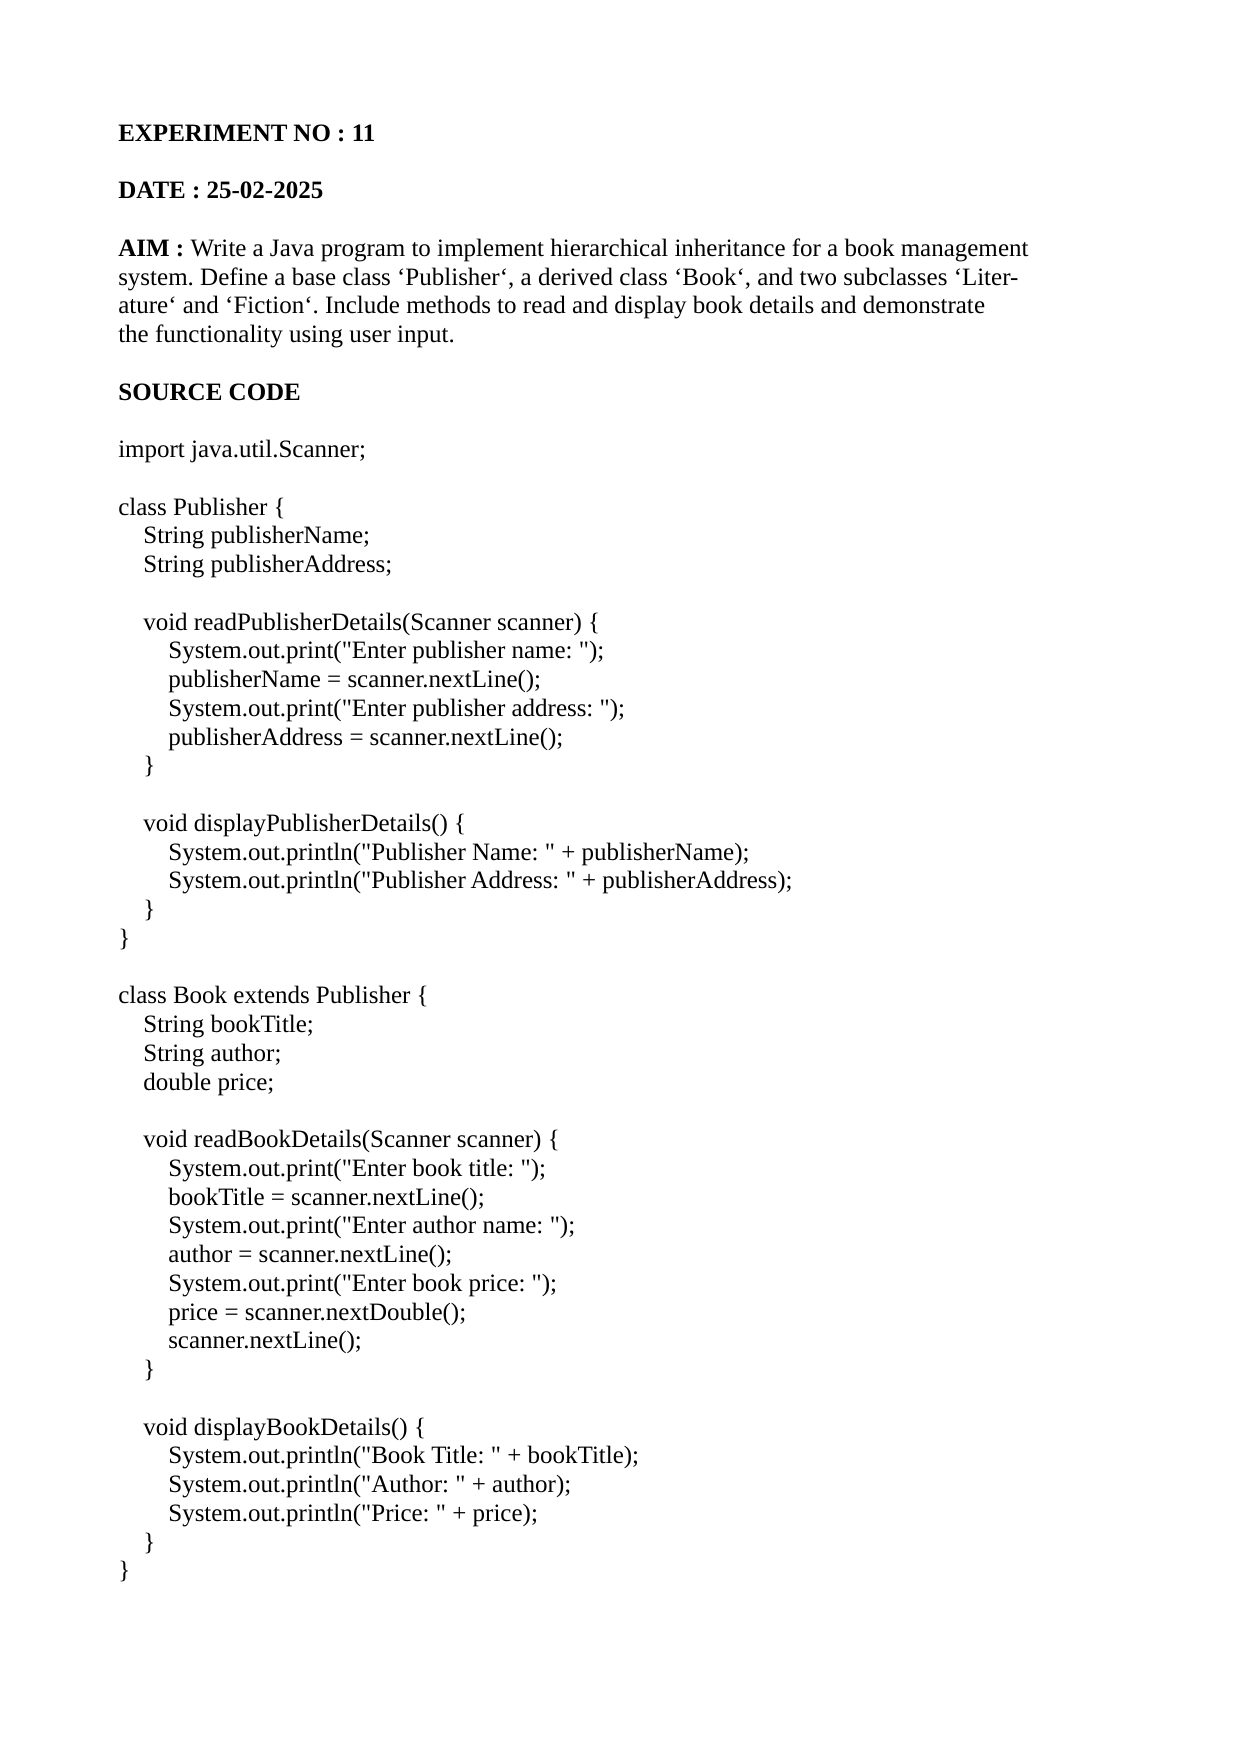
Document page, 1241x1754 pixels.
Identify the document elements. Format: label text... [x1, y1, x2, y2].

text scanner.nextLine(); [118, 1326, 1122, 1354]
text System.out.print("Enter publisher address: "); [118, 693, 1122, 722]
text System.out.println("Author: " + author); [118, 1469, 1122, 1498]
text } [118, 751, 1122, 779]
text System.out.println("Publisher Name: " + publisherName); [118, 837, 1122, 866]
text } [118, 1556, 1122, 1584]
text System.out.println("Price: " + price); [118, 1498, 1122, 1527]
text System.out.print("Enter author name: "); [118, 1211, 1122, 1239]
text } [118, 1354, 1122, 1383]
text void displayBookDetails() { [118, 1412, 1122, 1441]
text SOURCE CODE [118, 377, 1122, 406]
text } [118, 923, 1122, 952]
text String publisherAddress; [118, 549, 1122, 578]
text System.out.println("Book Title: " + bookTitle); [118, 1441, 1122, 1469]
text import java.util.Scanner; [118, 434, 1122, 463]
text } [118, 1527, 1122, 1556]
text } [118, 894, 1122, 923]
text ature‘ and ‘Fiction‘. Include methods to read and display book details and demonstrate [118, 291, 1122, 319]
text System.out.print("Enter publisher name: "); [118, 636, 1122, 664]
text author = scanner.nextLine(); [118, 1239, 1122, 1268]
text double price; [118, 1067, 1122, 1096]
text System.out.println("Publisher Address: " + publisherAddress); [118, 866, 1122, 894]
text String bookTitle; [118, 1009, 1122, 1038]
text System.out.print("Enter book price: "); [118, 1268, 1122, 1297]
text AIM : Write a Java program to implement hierarchical inheritance for a book management [118, 233, 1122, 262]
text void readBookDetails(Scanner scanner) { [118, 1124, 1122, 1153]
text publisherAddress = scanner.nextLine(); [118, 722, 1122, 751]
text the functionality using user input. [118, 319, 1122, 348]
text String publisherName; [118, 521, 1122, 549]
text publisherName = scanner.nextLine(); [118, 664, 1122, 693]
text price = scanner.nextDouble(); [118, 1297, 1122, 1326]
text DATE : 25-02-2025 [118, 176, 1122, 204]
text System.out.print("Enter book title: "); [118, 1153, 1122, 1182]
text system. Define a base class ‘Publisher‘, a derived class ‘Book‘, and two subclasses ‘Liter- [118, 262, 1122, 291]
text String author; [118, 1038, 1122, 1067]
text bookTitle = scanner.nextLine(); [118, 1182, 1122, 1211]
text void readPublisherDetails(Scanner scanner) { [118, 607, 1122, 636]
text EXPERIMENT NO : 11 [118, 118, 1122, 147]
text class Book extends Publisher { [118, 981, 1122, 1009]
text class Publisher { [118, 492, 1122, 521]
text void displayPublisherDetails() { [118, 808, 1122, 837]
